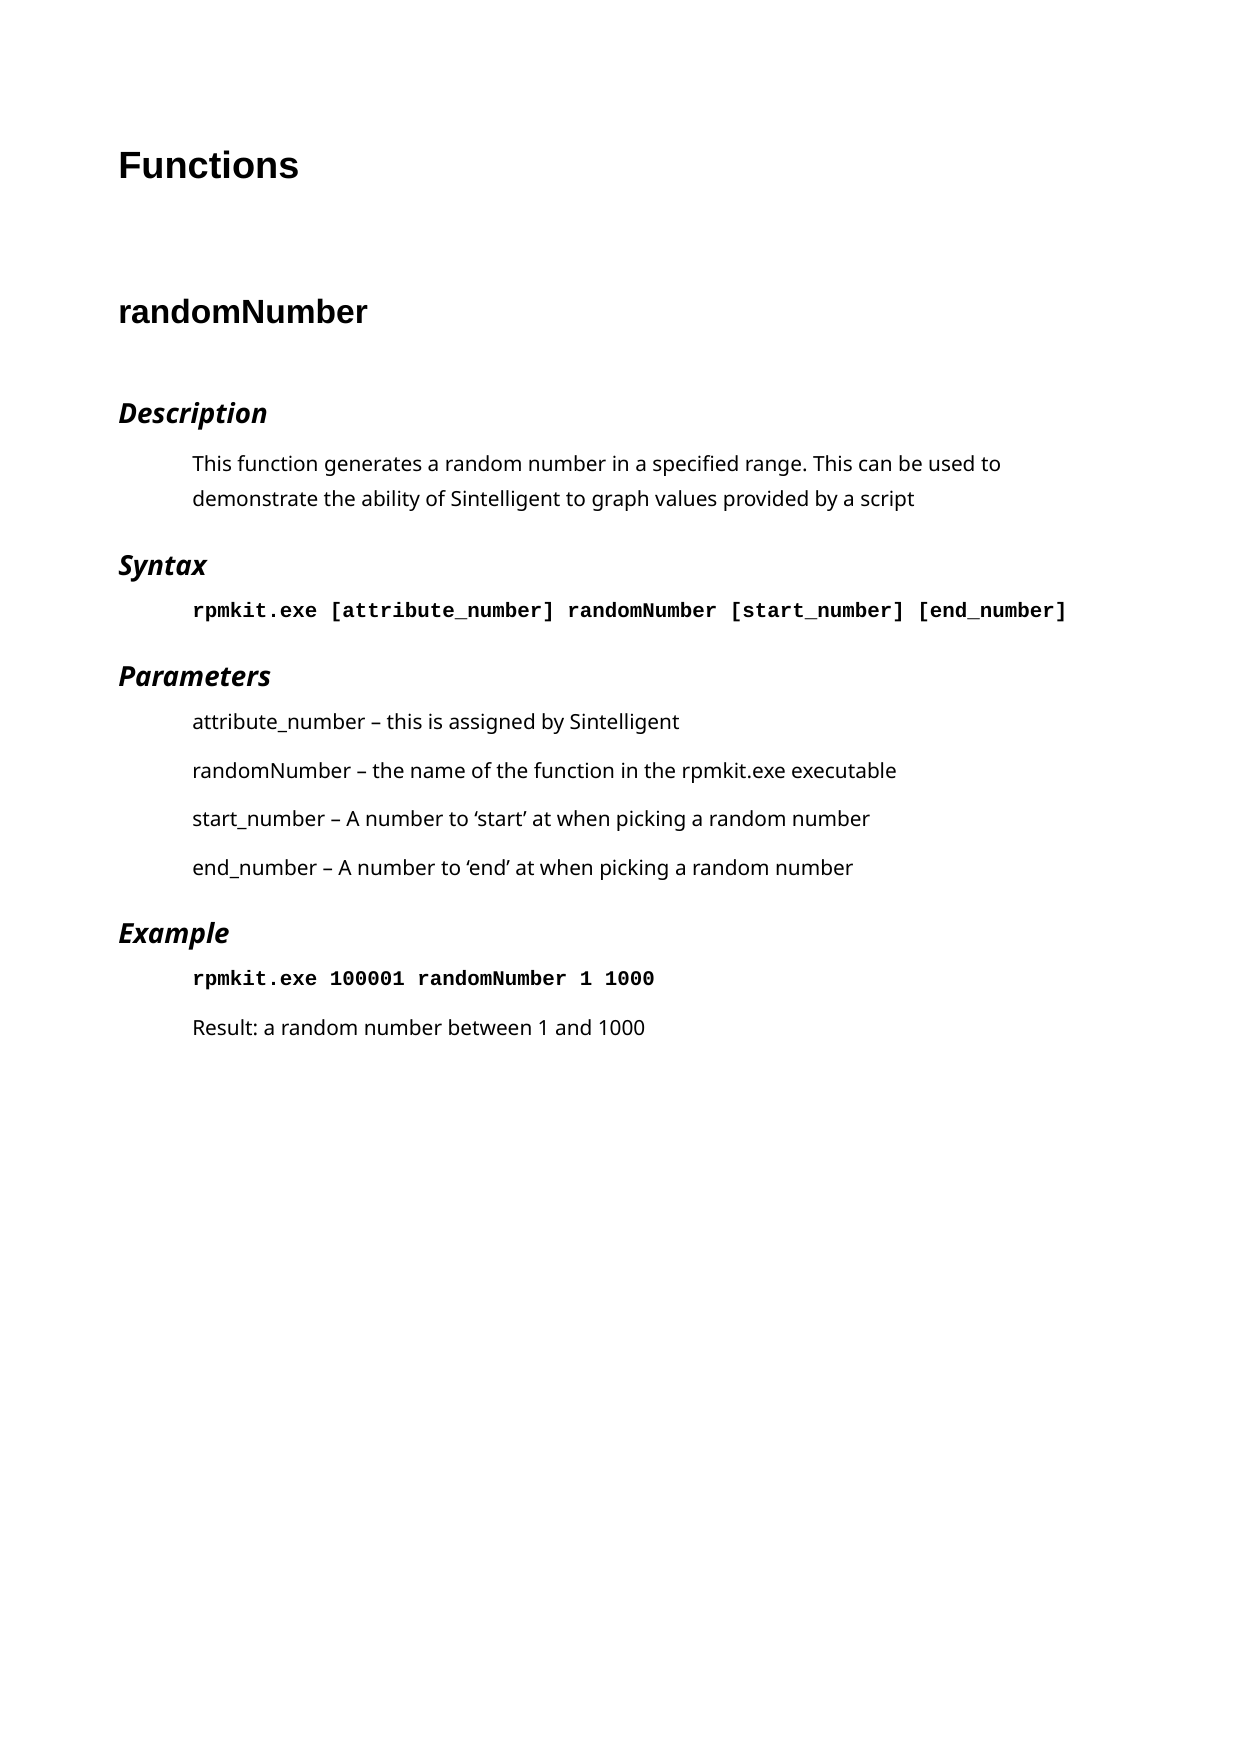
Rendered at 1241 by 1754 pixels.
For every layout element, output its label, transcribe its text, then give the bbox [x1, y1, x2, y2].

text rpmkit.exe 100001 randomNumber 1 1000 [118, 964, 1122, 993]
subtitle Example [118, 914, 1122, 952]
text Result: a random number between 1 and 1000 [118, 1013, 1122, 1041]
subtitle Syntax [118, 545, 1122, 583]
subtitle Functions [118, 143, 1122, 187]
subtitle randomNumber [118, 292, 1122, 369]
text start_number – A number to ‘start’ at when picking a random number [118, 804, 1122, 833]
subtitle Parameters [118, 657, 1122, 694]
subtitle Description [118, 394, 1122, 432]
text randomNumber – the name of the function in the rpmkit.exe executable [118, 756, 1122, 784]
text attribute_number – this is assigned by Sintelligent [118, 707, 1122, 736]
text end_number – A number to ‘end’ at when picking a random number [118, 853, 1122, 881]
text rpmkit.exe [attribute_number] randomNumber [start_number] [end_number] [118, 596, 1122, 624]
text This function generates a random number in a specified range. This can be used to demonstrate the ability of Sintelligent to graph values provided by a script [118, 444, 1122, 513]
